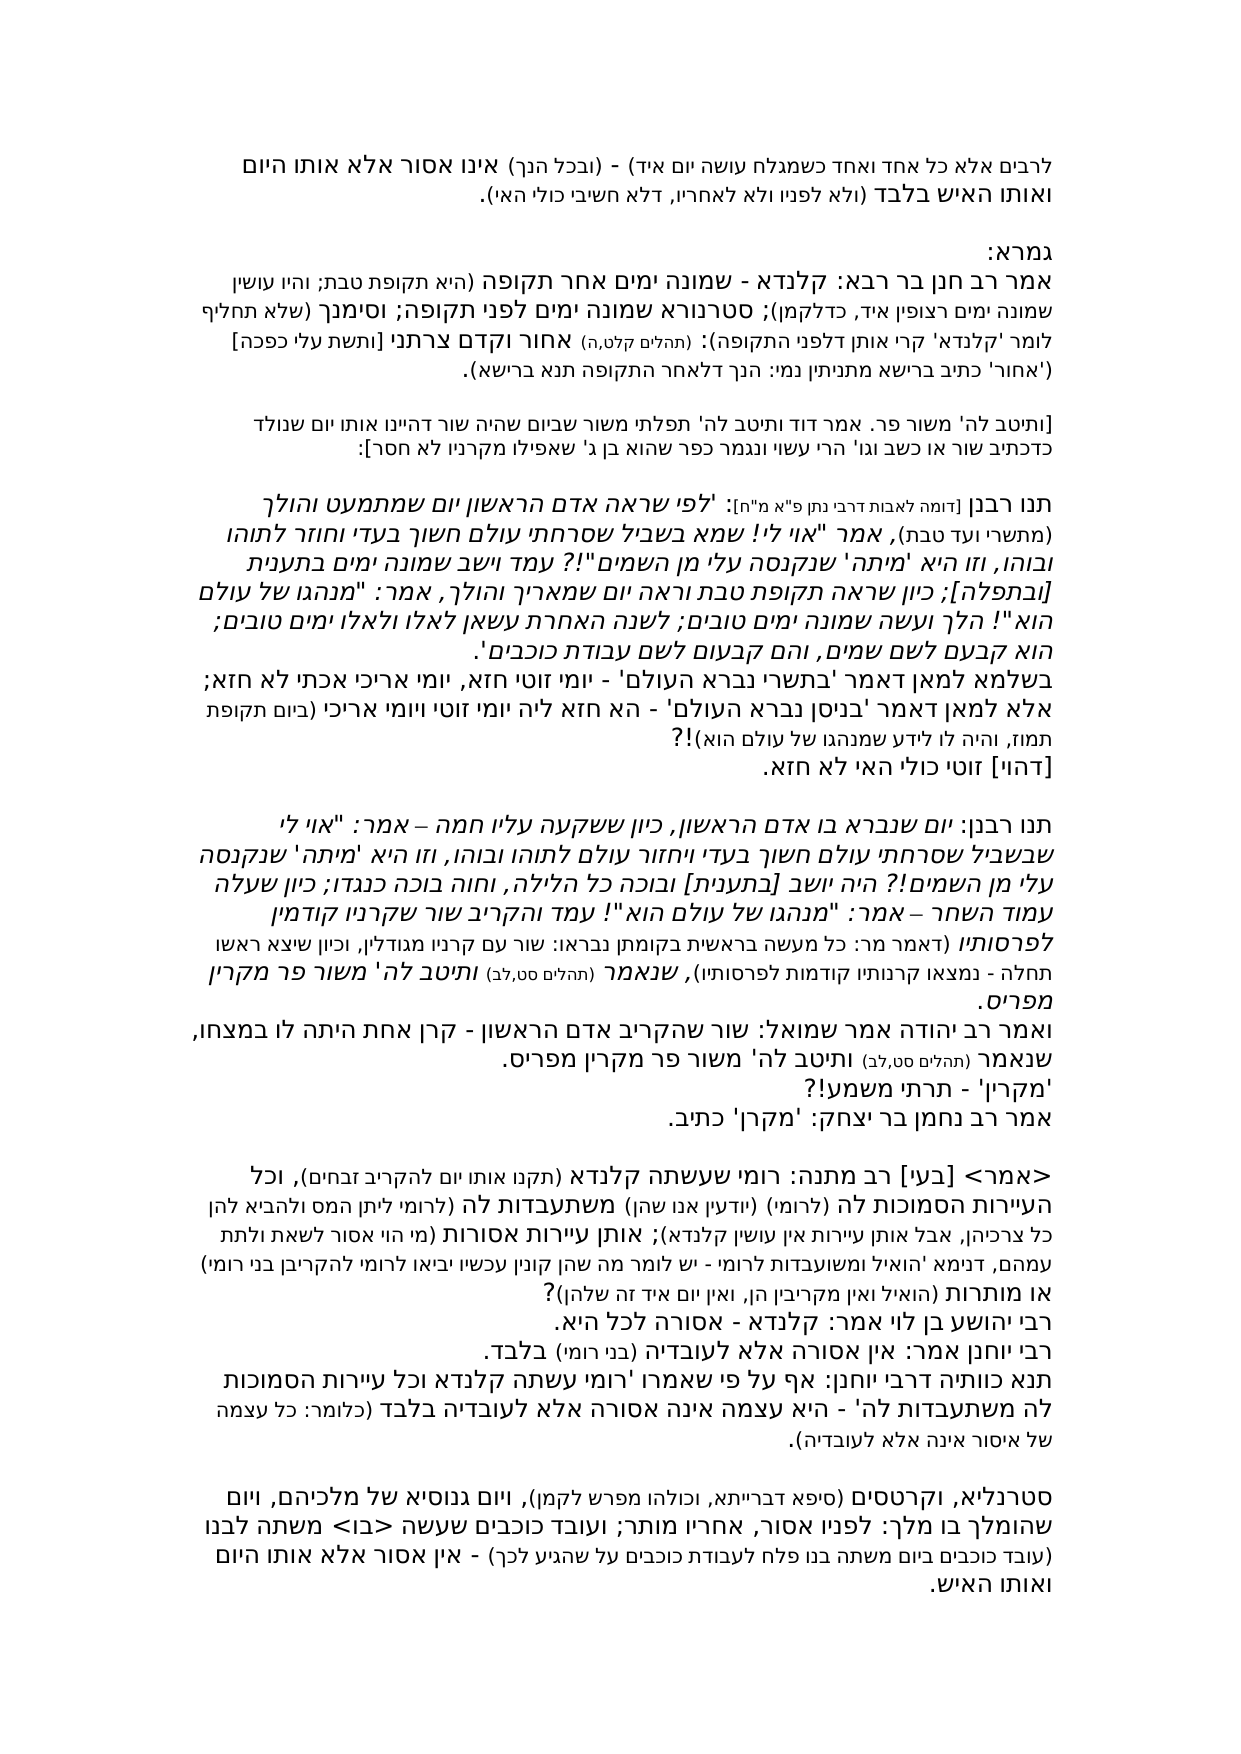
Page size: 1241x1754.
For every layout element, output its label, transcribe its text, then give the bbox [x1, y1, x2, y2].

text רבי יהושע בן לוי אמר: קלנדא - אסורה לכל היא. [187, 1307, 1053, 1336]
text גמרא: [187, 237, 1053, 266]
text תנו רבנן [דומה לאבות דרבי נתן פ"א מ"ח]: 'לפי שראה אדם הראשון יום שמתמעט והולך (מתשרי ועד טבת), אמר "אוי לי! שמא בשביל שסרחתי עולם חשוך בעדי וחוזר לתוהו ובוהו, וזו היא 'מיתה' שנקנסה עלי מן השמים"!? עמד וישב שמונה ימים בתענית [ובתפלה]; כיון שראה תקופת טבת וראה יום שמאריך והולך, אמר: "מנהגו של עולם הוא"! הלך ועשה שמונה ימים טובים; לשנה האחרת עשאן לאלו ולאלו ימים טובים; הוא קבעם לשם שמים, והם קבעום לשם עבודת כוכבים'. [187, 489, 1053, 665]
text 'מקרין' - תרתי משמע!? [187, 1074, 1053, 1103]
text רבי יוחנן אמר: אין אסורה אלא לעובדיה (בני רומי) בלבד. [187, 1336, 1053, 1365]
text אמר רב חנן בר רבא: קלנדא - שמונה ימים אחר תקופה (היא תקופת טבת; והיו עושין שמונה ימים רצופין איד, כדלקמן); סטרנורא שמונה ימים לפני תקופה; וסימנך (שלא תחליף לומר 'קלנדא' קרי אותן דלפני התקופה): (תהלים קלט,ה) אחור וקדם צרתני [ותשת עלי כפכה] ('אחור' כתיב ברישא מתניתין נמי: הנך דלאחר התקופה תנא ברישא). [187, 266, 1053, 383]
text סטרנליא, וקרטסים (סיפא דברייתא, וכולהו מפרש לקמן), ויום גנוסיא של מלכיהם, ויום שהומלך בו מלך: לפניו אסור, אחריו מותר; ועובד כוכבים שעשה <בו> משתה לבנו (עובד כוכבים ביום משתה בנו פלח לעבודת כוכבים על שהגיע לכך) - אין אסור אלא אותו היום ואותו האיש. [187, 1482, 1053, 1599]
text <אמר> [בעי] רב מתנה: רומי שעשתה קלנדא (תקנו אותו יום להקריב זבחים), וכל העיירות הסמוכות לה (לרומי) (יודעין אנו שהן) משתעבדות לה (לרומי ליתן המס ולהביא להן כל צרכיהן, אבל אותן עיירות אין עושין קלנדא); אותן עיירות אסורות (מי הוי אסור לשאת ולתת עמהם, דנימא 'הואיל ומשועבדות לרומי - יש לומר מה שהן קונין עכשיו יביאו לרומי להקריבן בני רומי) או מותרות (הואיל ואין מקריבין הן, ואין יום איד זה שלהן)? [187, 1161, 1053, 1307]
text [ותיטב לה' משור פר. אמר דוד ותיטב לה' תפלתי משור שביום שהיה שור דהיינו אותו יום שנולד כדכתיב שור או כשב וגו' הרי עשוי ונגמר כפר שהוא בן ג' שאפילו מקרניו לא חסר]: [187, 412, 1053, 461]
text תנא כוותיה דרבי יוחנן: אף על פי שאמרו 'רומי עשתה קלנדא וכל עיירות הסמוכות לה משתעבדות לה' - היא עצמה אינה אסורה אלא לעובדיה בלבד (כלומר: כל עצמה של איסור אינה אלא לעובדיה). [187, 1365, 1053, 1453]
text בשלמא למאן דאמר 'בתשרי נברא העולם' - יומי זוטי חזא, יומי אריכי אכתי לא חזא; אלא למאן דאמר 'בניסן נברא העולם' - הא חזא ליה יומי זוטי ויומי אריכי (ביום תקופת תמוז, והיה לו לידע שמנהגו של עולם הוא)!? [187, 665, 1053, 753]
text אמר רב נחמן בר יצחק: 'מקרן' כתיב. [187, 1103, 1053, 1132]
text [דהוי] זוטי כולי האי לא חזא. [187, 753, 1053, 782]
text ואמר רב יהודה אמר שמואל: שור שהקריב אדם הראשון - קרן אחת היתה לו במצחו, שנאמר (תהלים סט,לב) ותיטב לה' משור פר מקרין מפריס. [187, 1015, 1053, 1074]
text תנו רבנן: יום שנברא בו אדם הראשון, כיון ששקעה עליו חמה – אמר: "אוי לי שבשביל שסרחתי עולם חשוך בעדי ויחזור עולם לתוהו ובוהו, וזו היא 'מיתה' שנקנסה עלי מן השמים!? היה יושב [בתענית] ובוכה כל הלילה, וחוה בוכה כנגדו; כיון שעלה עמוד השחר – אמר: "מנהגו של עולם הוא"! עמד והקריב שור שקרניו קודמין לפרסותיו (דאמר מר: כל מעשה בראשית בקומתן נבראו: שור עם קרניו מגודלין, וכיון שיצא ראשו תחלה - נמצאו קרנותיו קודמות לפרסותיו), שנאמר (תהלים סט,לב) ותיטב לה' משור פר מקרין מפריס. [187, 811, 1053, 1015]
text לרבים אלא כל אחד ואחד כשמגלח עושה יום איד) - (ובכל הנך) אינו אסור אלא אותו היום ואותו האיש בלבד (ולא לפניו ולא לאחריו, דלא חשיבי כולי האי). [187, 150, 1053, 208]
